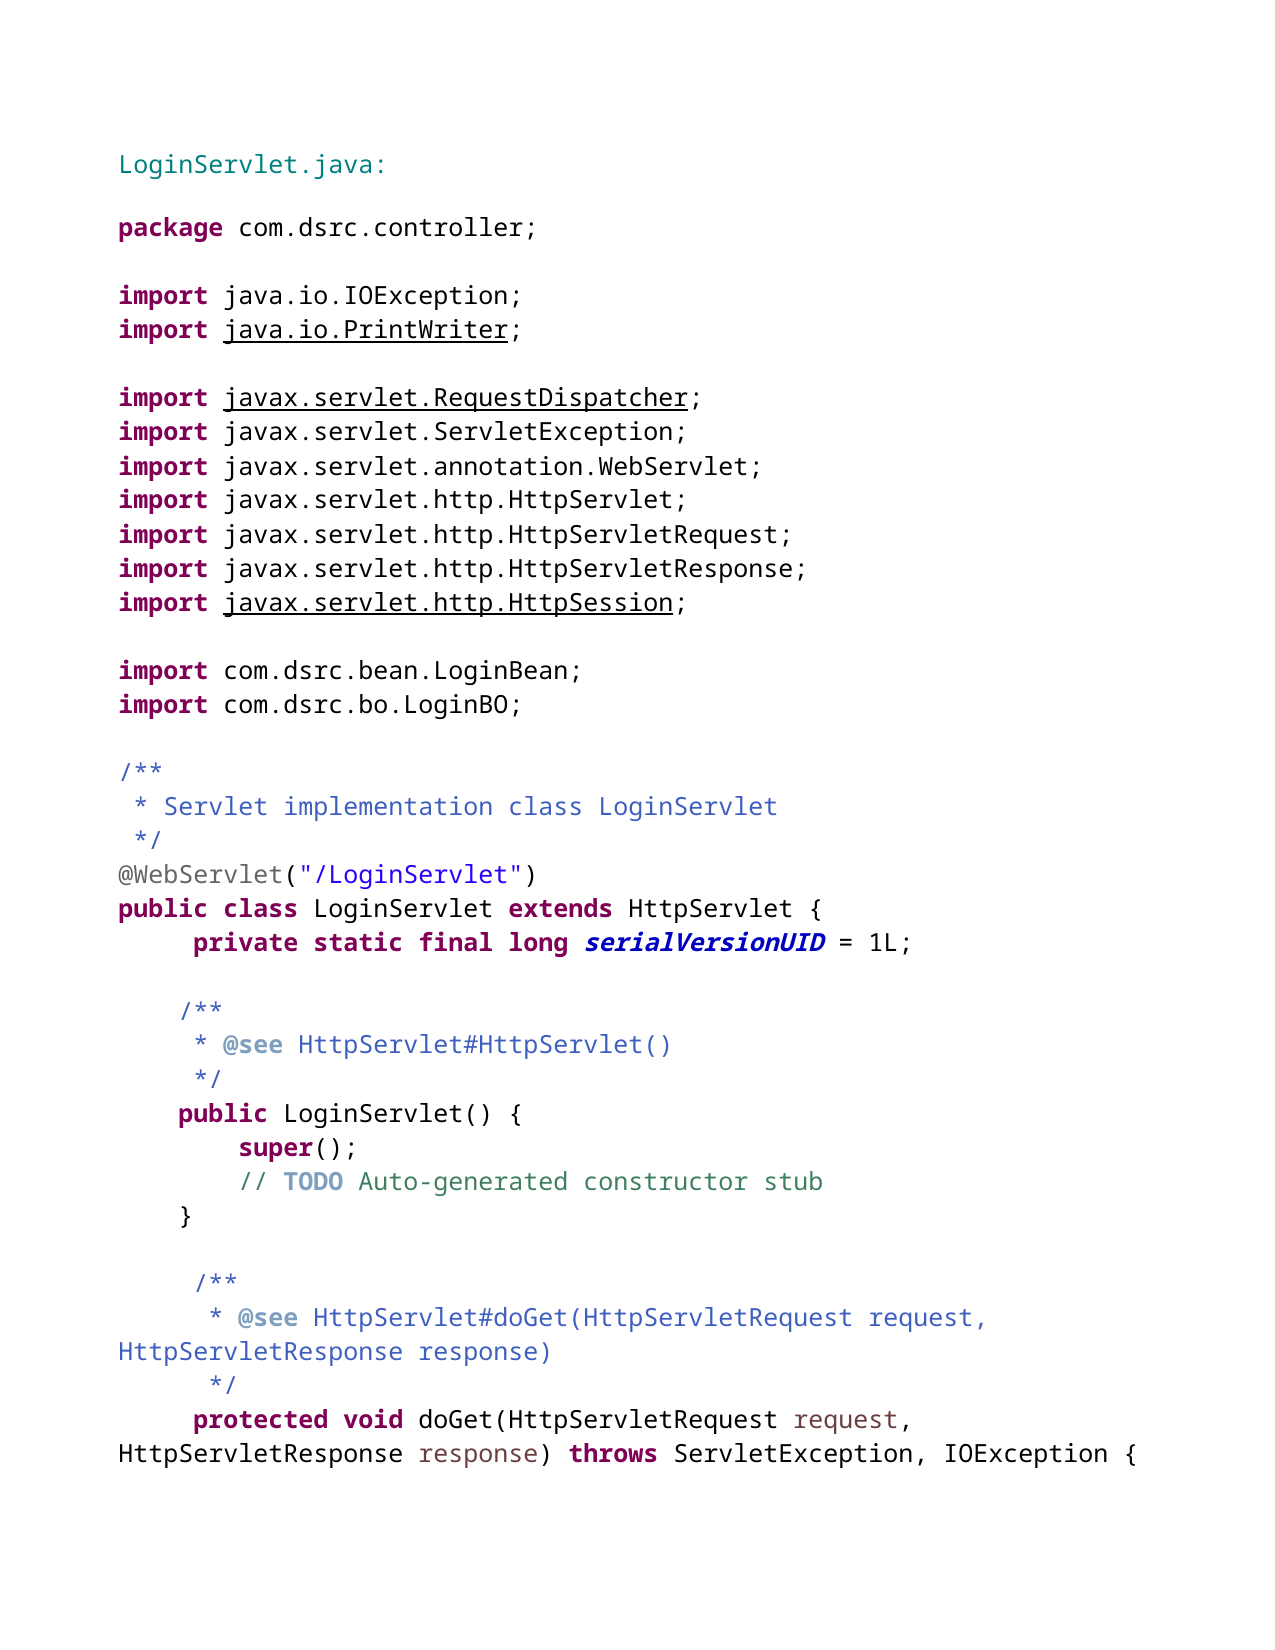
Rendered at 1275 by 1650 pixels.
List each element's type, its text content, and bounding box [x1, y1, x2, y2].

text * @see HttpServlet#HttpServlet() [118, 1027, 1157, 1061]
text private static final long serialVersionUID = 1L; [118, 925, 1157, 959]
text } [118, 1197, 1157, 1232]
text import javax.servlet.annotation.WebServlet; [118, 448, 1157, 482]
text protected void doGet(HttpServletRequest request, HttpServletResponse response) throws ServletException, IOException { [118, 1402, 1157, 1470]
text import javax.servlet.http.HttpServletRequest; [118, 516, 1157, 550]
text LoginServlet.java: [118, 147, 1157, 181]
text import javax.servlet.http.HttpServlet; [118, 482, 1157, 516]
text import javax.servlet.http.HttpSession; [118, 584, 1157, 618]
text * Servlet implementation class LoginServlet [118, 789, 1157, 823]
text @WebServlet("/LoginServlet") [118, 857, 1157, 891]
text import java.io.PrintWriter; [118, 312, 1157, 346]
text import com.dsrc.bo.LoginBO; [118, 687, 1157, 721]
text import javax.servlet.ServletException; [118, 414, 1157, 448]
text public LoginServlet() { [118, 1095, 1157, 1129]
text /** [118, 993, 1157, 1027]
text */ [118, 1061, 1157, 1095]
text */ [118, 1368, 1157, 1402]
text import java.io.IOException; [118, 278, 1157, 312]
text */ [118, 823, 1157, 857]
text import javax.servlet.http.HttpServletResponse; [118, 550, 1157, 584]
text package com.dsrc.controller; [118, 210, 1157, 244]
text /** [118, 755, 1157, 789]
text import javax.servlet.RequestDispatcher; [118, 380, 1157, 414]
text * @see HttpServlet#doGet(HttpServletRequest request, HttpServletResponse response) [118, 1300, 1157, 1368]
text public class LoginServlet extends HttpServlet { [118, 891, 1157, 925]
text /** [118, 1266, 1157, 1300]
text import com.dsrc.bean.LoginBean; [118, 652, 1157, 687]
text // TODO Auto-generated constructor stub [118, 1163, 1157, 1197]
text super(); [118, 1129, 1157, 1163]
